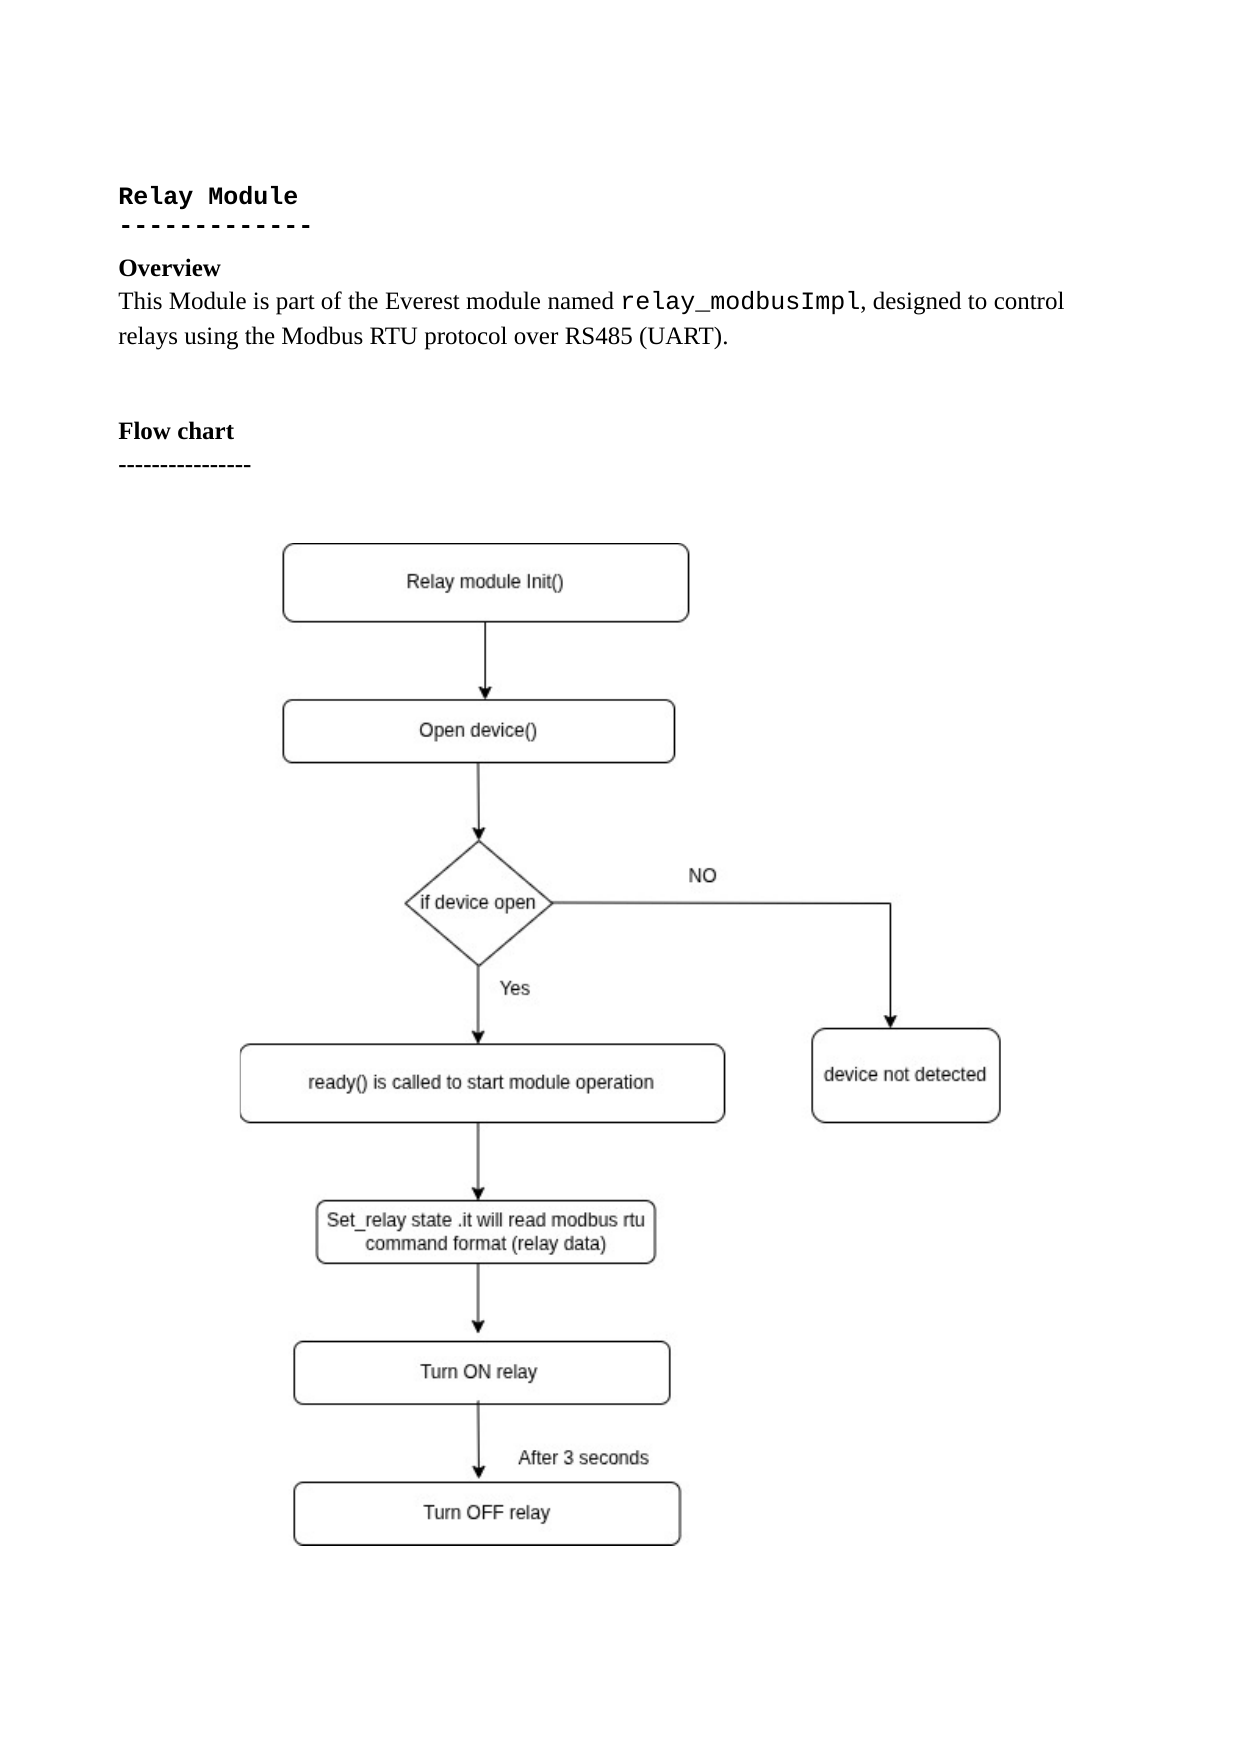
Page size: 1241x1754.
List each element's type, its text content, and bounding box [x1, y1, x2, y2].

picture [239, 543, 1001, 1546]
subtitle Relay Module ------------- [118, 184, 1122, 241]
text Flow chart ---------------- [118, 416, 1122, 478]
text Overview This Module is part of the Everest module named relay_modbusImpl, designed to control relays using the Modbus RTU protocol over RS485 (UART). [118, 253, 1122, 350]
